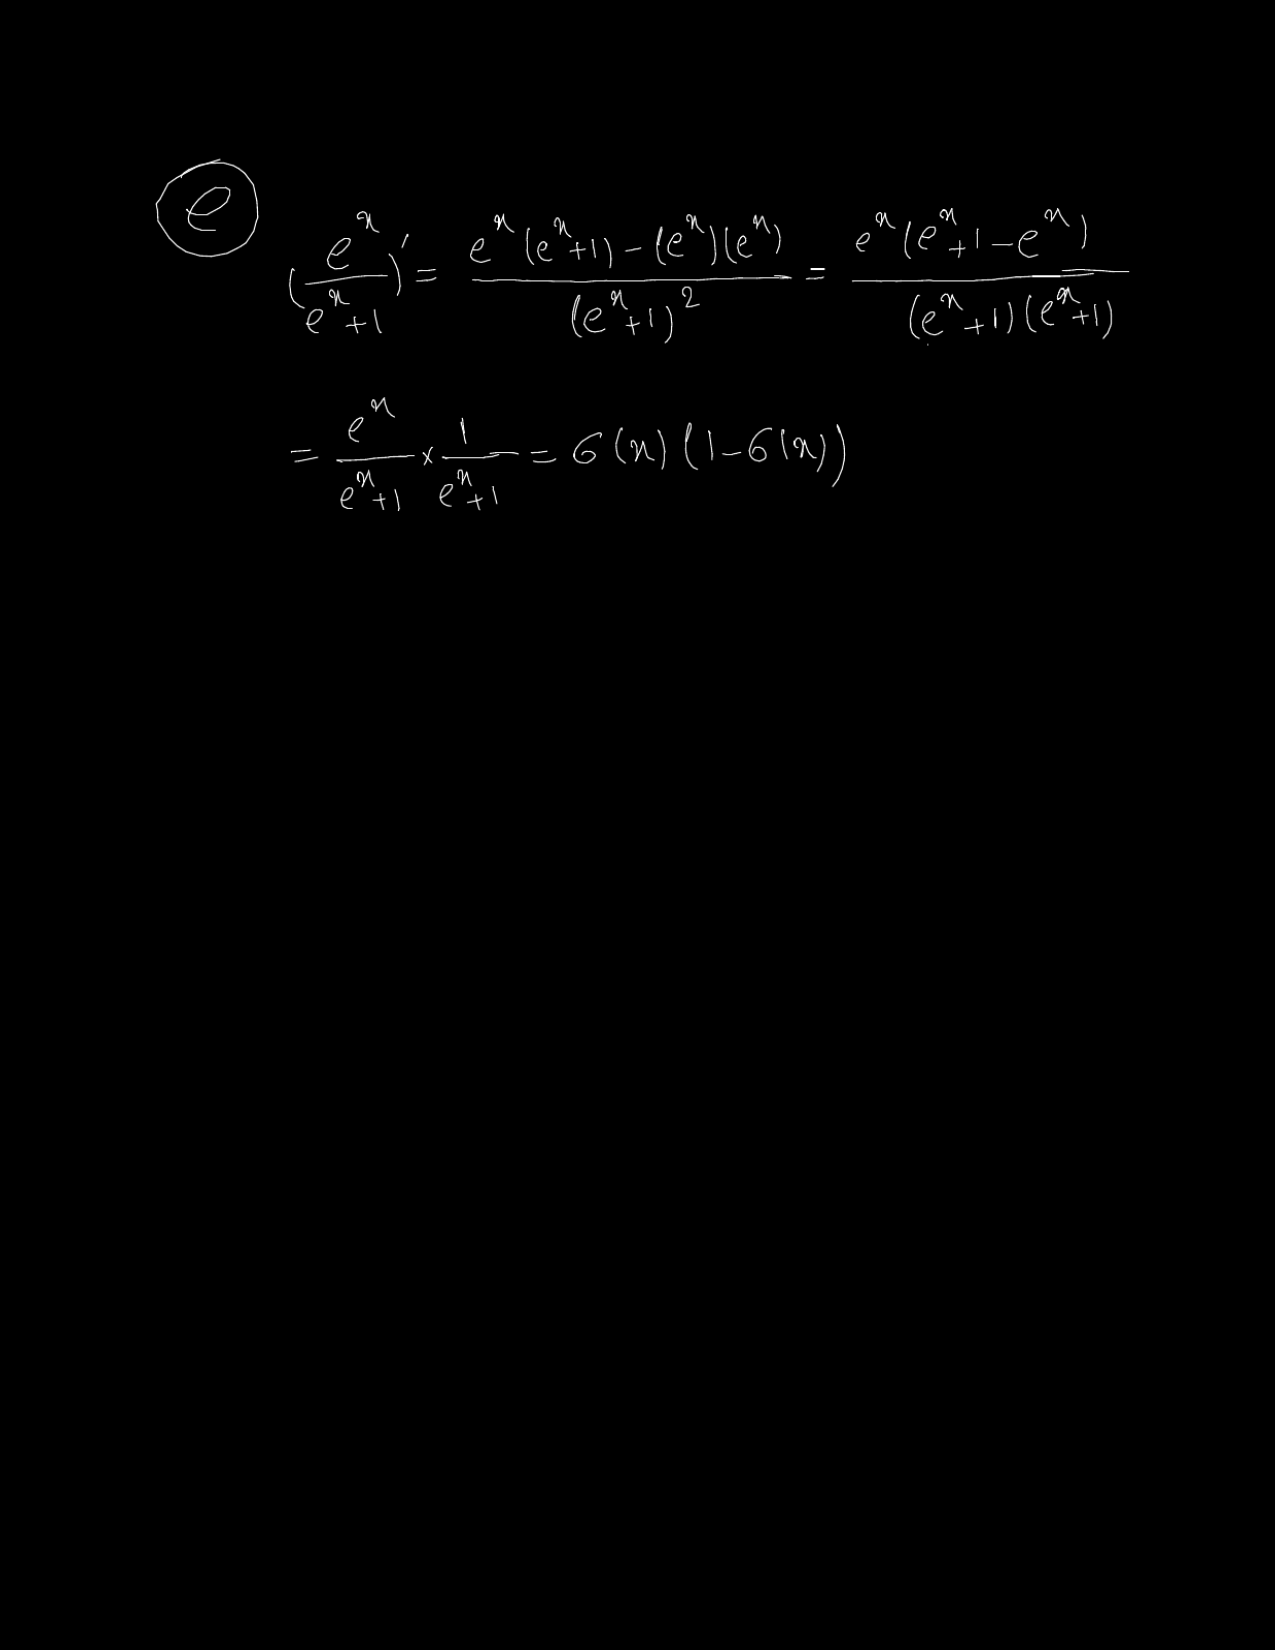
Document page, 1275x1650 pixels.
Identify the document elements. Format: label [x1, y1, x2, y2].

picture [118, 146, 1157, 541]
